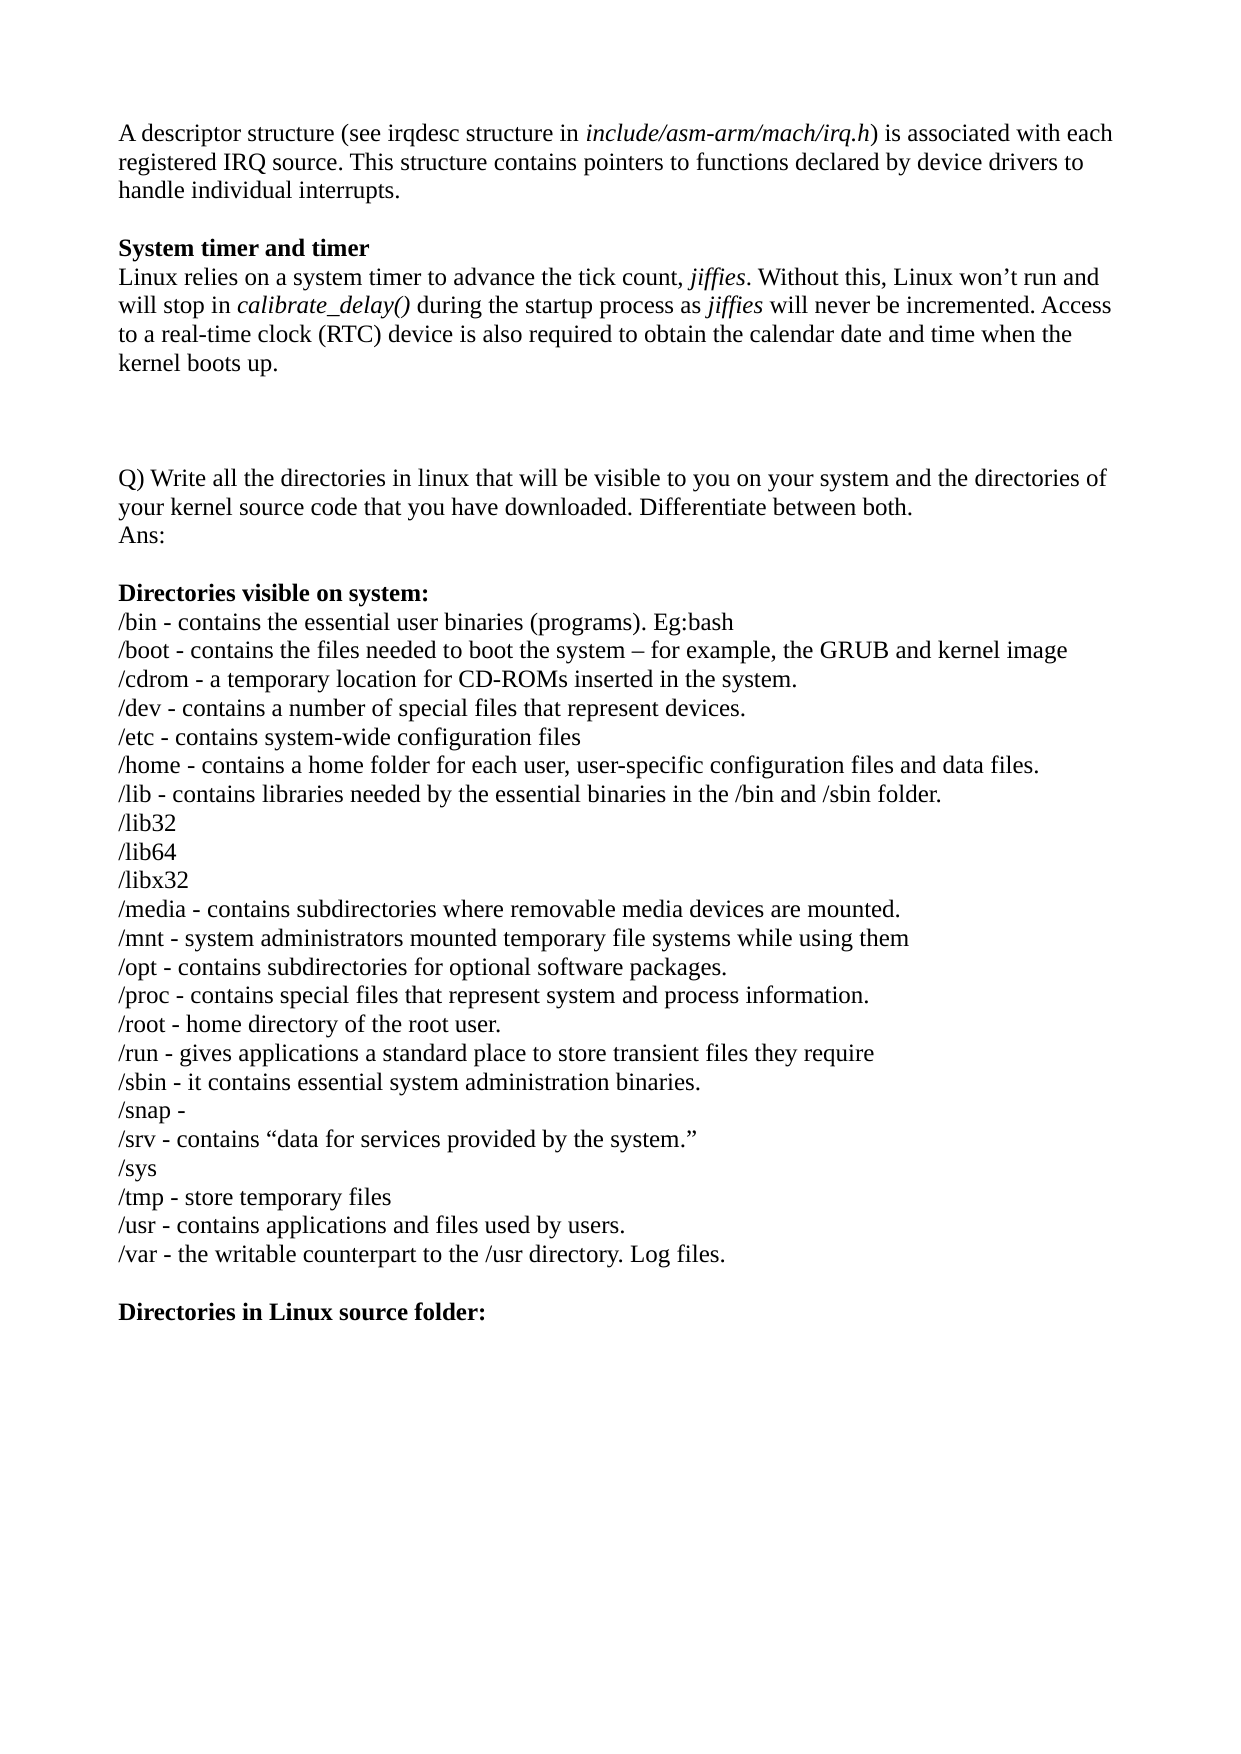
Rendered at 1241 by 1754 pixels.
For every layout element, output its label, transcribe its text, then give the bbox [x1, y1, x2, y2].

text Q) Write all the directories in linux that will be visible to you on your system and the directories of your kernel source code that you have downloaded. Differentiate between both. [118, 463, 1122, 521]
text /bin - contains the essential user binaries (programs). Eg:bash [118, 607, 1122, 636]
text /opt - contains subdirectories for optional software packages. [118, 952, 1122, 981]
text /media - contains subdirectories where removable media devices are mounted. [118, 894, 1122, 923]
text /lib32 [118, 808, 1122, 837]
text /mnt - system administrators mounted temporary file systems while using them [118, 923, 1122, 952]
text Linux relies on a system timer to advance the tick count, jiffies. Without this, Linux won’t run and will stop in calibrate_delay() during the startup process as jiffies will never be incremented. Access to a real-time clock (RTC) device is also required to obtain the calendar date and time when the kernel boots up. [118, 262, 1122, 377]
text Directories visible on system: [118, 578, 1122, 607]
text /run - gives applications a standard place to store transient files they require [118, 1038, 1122, 1067]
text /usr - contains applications and files used by users. [118, 1211, 1122, 1239]
text /lib64 [118, 837, 1122, 866]
text /sbin - it contains essential system administration binaries. [118, 1067, 1122, 1096]
text /etc - contains system-wide configuration files [118, 722, 1122, 751]
text /root - home directory of the root user. [118, 1009, 1122, 1038]
text /lib - contains libraries needed by the essential binaries in the /bin and /sbin folder. [118, 779, 1122, 808]
text /snap - [118, 1096, 1122, 1124]
text /sys [118, 1153, 1122, 1182]
text /boot - contains the files needed to boot the system – for example, the GRUB and kernel image [118, 636, 1122, 664]
text A descriptor structure (see irqdesc structure in include/asm-arm/mach/irq.h) is associated with each registered IRQ source. This structure contains pointers to functions declared by device drivers to handle individual interrupts. [118, 118, 1122, 204]
text /home - contains a home folder for each user, user-specific configuration files and data files. [118, 751, 1122, 779]
text /cdrom - a temporary location for CD-ROMs inserted in the system. [118, 664, 1122, 693]
text System timer and timer [118, 233, 1122, 262]
text /var - the writable counterpart to the /usr directory. Log files. [118, 1239, 1122, 1268]
text Directories in Linux source folder: [118, 1297, 1122, 1326]
text /dev - contains a number of special files that represent devices. [118, 693, 1122, 722]
text Ans: [118, 521, 1122, 549]
text /tmp - store temporary files [118, 1182, 1122, 1211]
text /srv - contains “data for services provided by the system.” [118, 1124, 1122, 1153]
text /libx32 [118, 866, 1122, 894]
text /proc - contains special files that represent system and process information. [118, 981, 1122, 1009]
